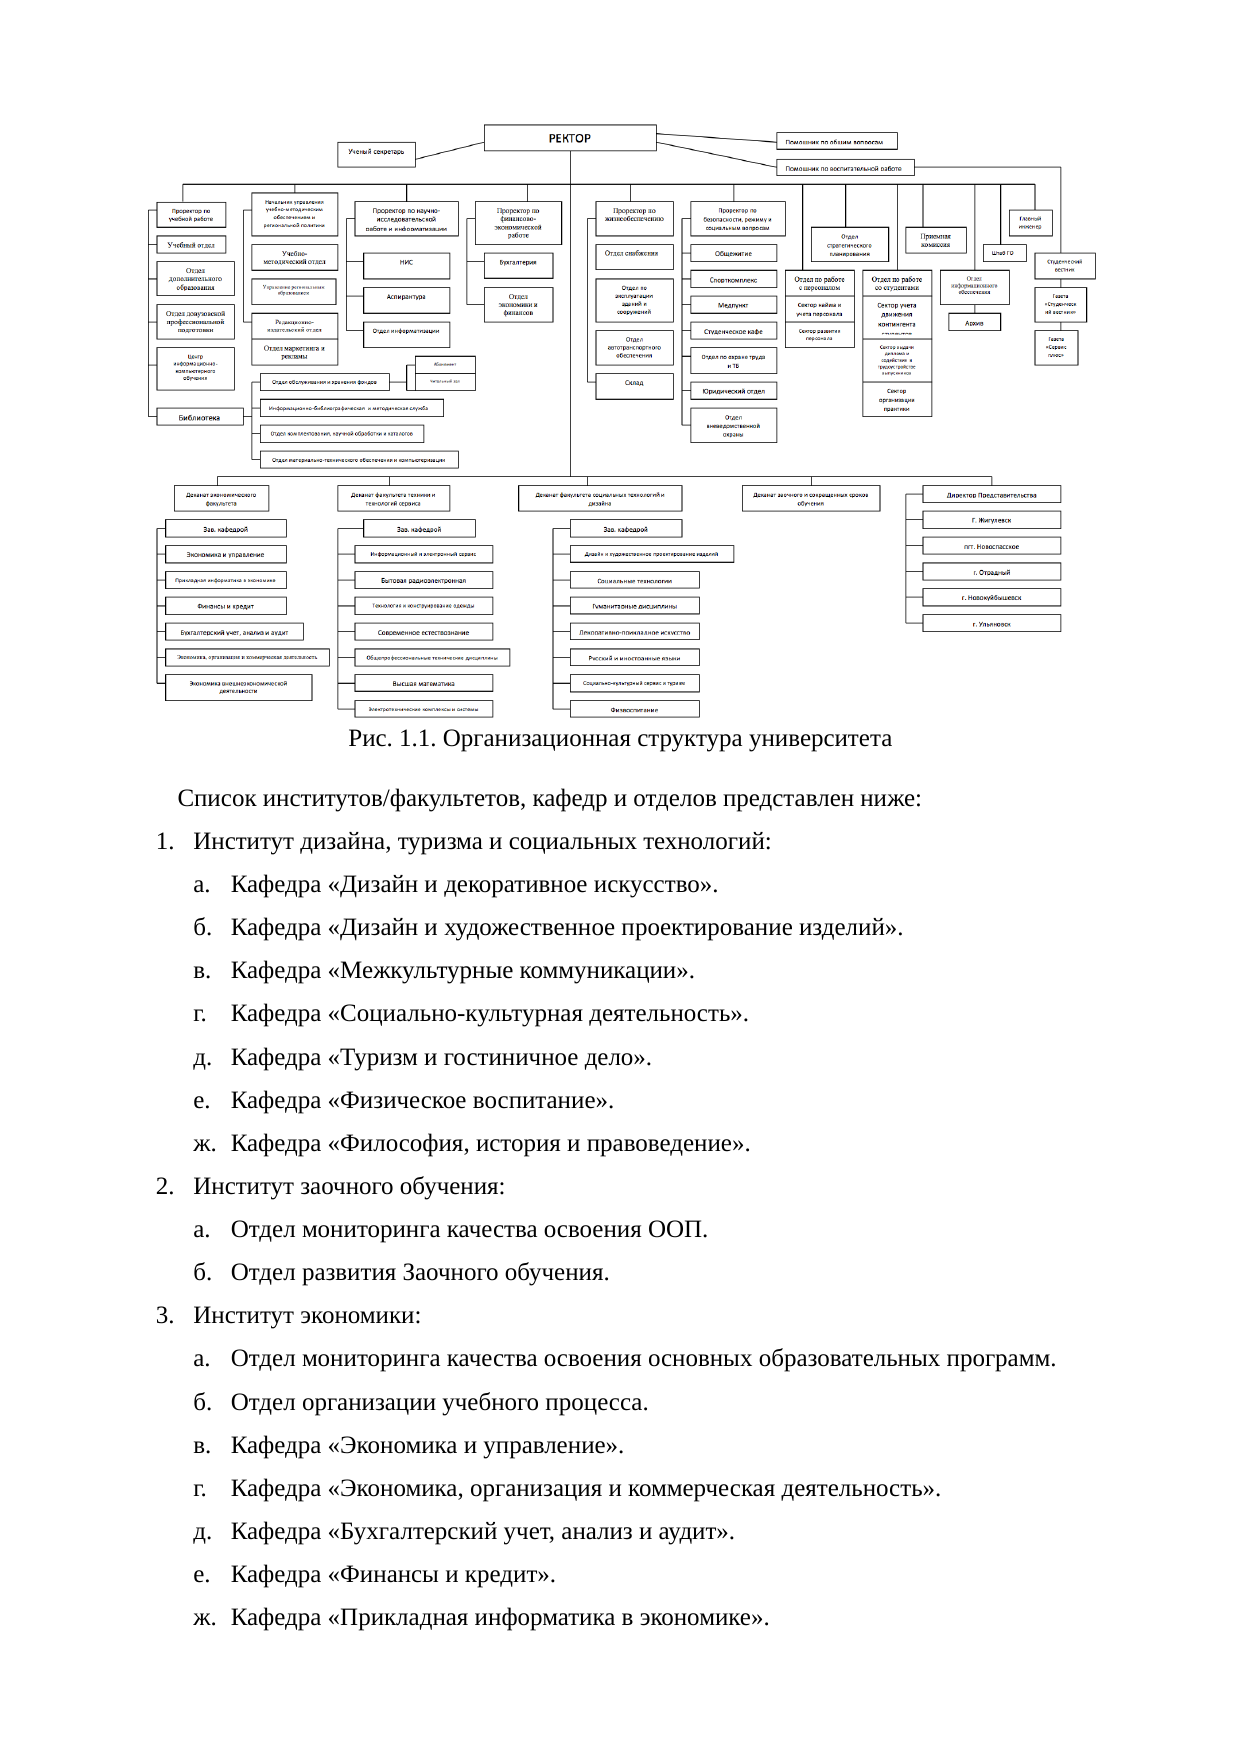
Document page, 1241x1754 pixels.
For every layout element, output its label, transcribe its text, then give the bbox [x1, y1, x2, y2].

list Кафедра «Экономика и управление». [193, 1430, 1122, 1458]
list Кафедра «Бухгалтерский учет, анализ и аудит». [193, 1516, 1122, 1545]
list Институт дизайна, туризма и социальных технологий: [156, 826, 1122, 855]
list Кафедра «Дизайн и декоративное искусство». [193, 869, 1122, 898]
text Список институтов/факультетов, кафедр и отделов представлен ниже: [118, 783, 1122, 812]
text Рис. 1.1. Организационная структура университета [118, 723, 1122, 752]
list Отдел мониторинга качества освоения основных образовательных программ. [193, 1343, 1122, 1372]
list Кафедра «Философия, история и правоведение». [193, 1128, 1122, 1157]
list Отдел мониторинга качества освоения ООП. [193, 1214, 1122, 1243]
list Институт заочного обучения: [156, 1171, 1122, 1200]
list Кафедра «Финансы и кредит». [193, 1559, 1122, 1588]
list Кафедра «Дизайн и художественное проектирование изделий». [193, 912, 1122, 941]
list Институт экономики: [156, 1300, 1122, 1329]
list Кафедра «Экономика, организация и коммерческая деятельность». [193, 1473, 1122, 1502]
list Отдел развития Заочного обучения. [193, 1257, 1122, 1286]
list Кафедра «Прикладная информатика в экономике». [193, 1602, 1122, 1631]
picture [138, 118, 1102, 723]
list Кафедра «Туризм и гостиничное дело». [193, 1042, 1122, 1070]
list Кафедра «Физическое воспитание». [193, 1085, 1122, 1113]
list Отдел организации учебного процесса. [193, 1387, 1122, 1415]
list Кафедра «Социально-культурная деятельность». [193, 998, 1122, 1027]
list Кафедра «Межкультурные коммуникации». [193, 955, 1122, 984]
